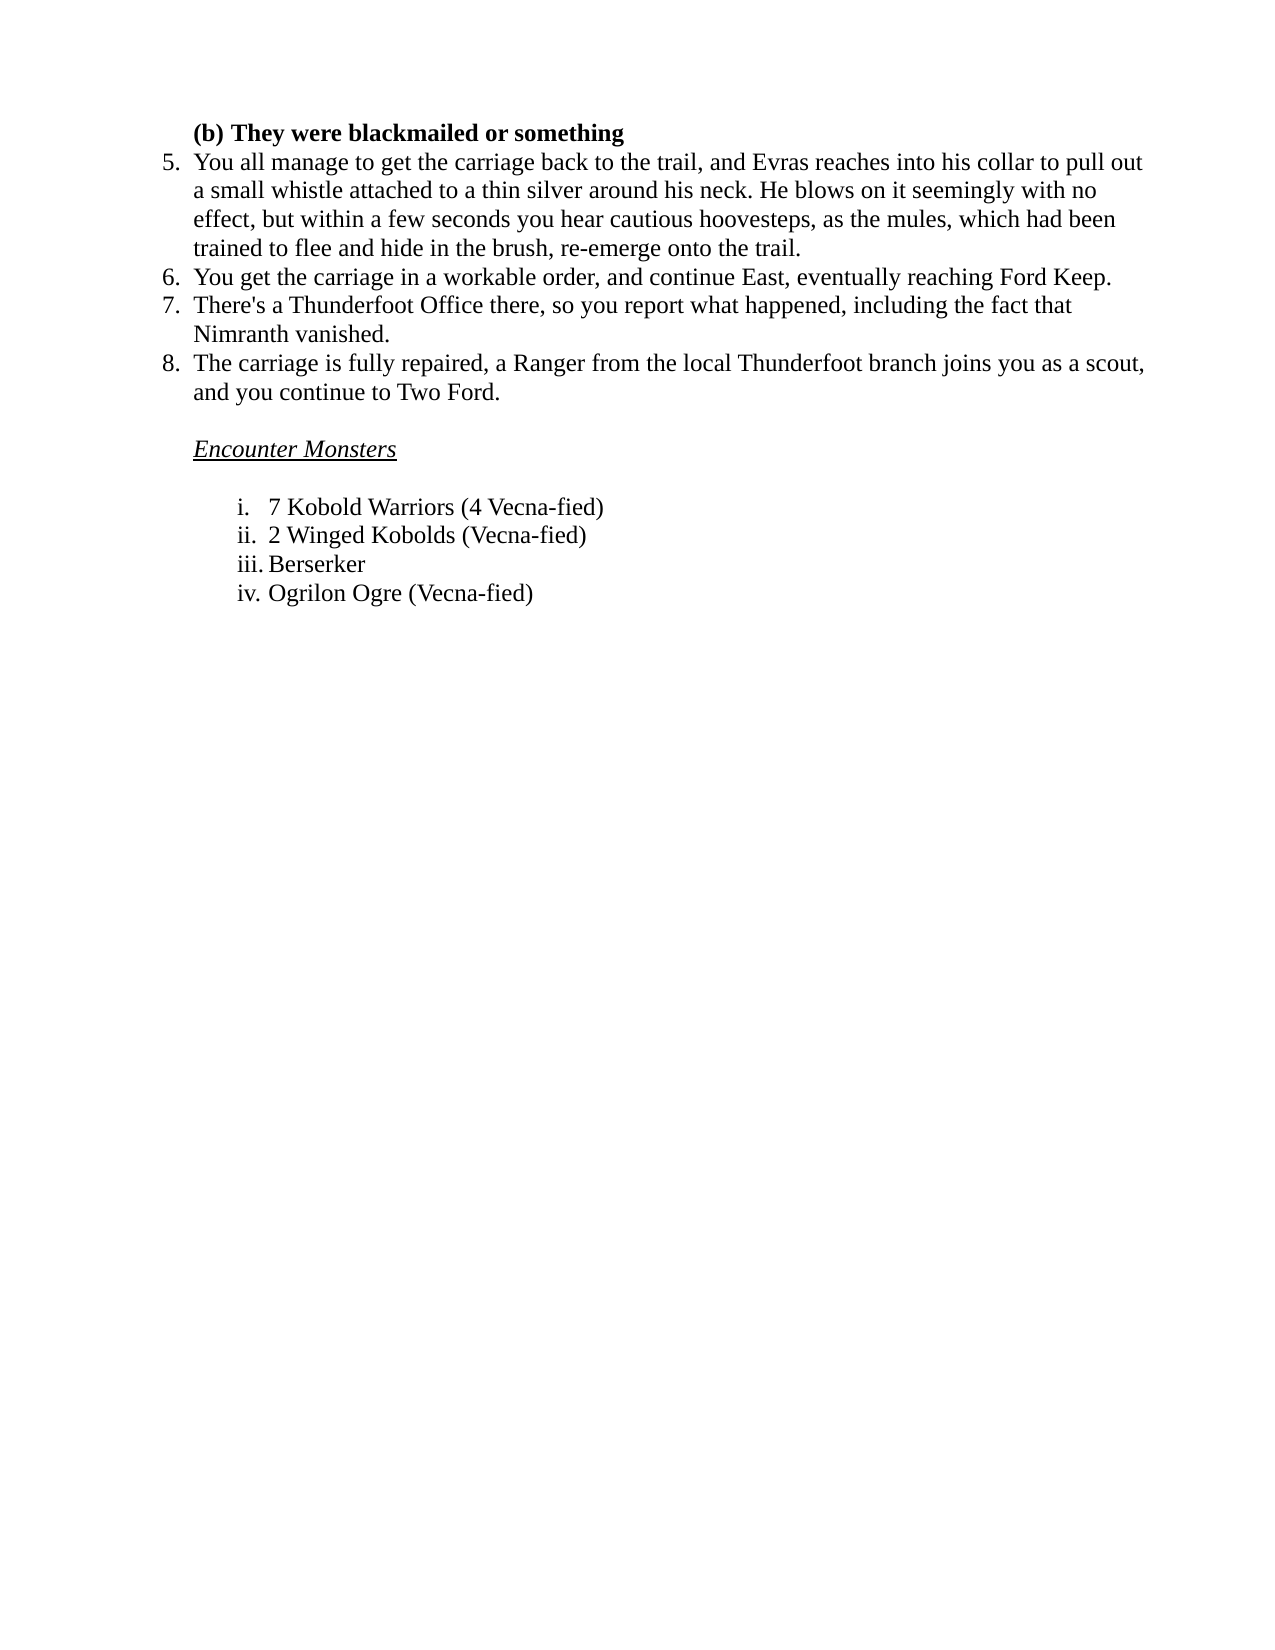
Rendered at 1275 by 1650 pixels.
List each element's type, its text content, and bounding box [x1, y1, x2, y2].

list Encounter Monsters [156, 434, 1157, 463]
list They were blackmailed or something [193, 118, 1157, 147]
list The carriage is fully repaired, a Ranger from the local Thunderfoot branch joins you as a scout, and you continue to Two Ford. [156, 348, 1157, 406]
list There's a Thunderfoot Office there, so you report what happened, including the fact that Nimranth vanished. [156, 291, 1157, 348]
list Berserker [231, 549, 1157, 578]
list You get the carriage in a workable order, and continue East, eventually reaching Ford Keep. [156, 262, 1157, 291]
list 7 Kobold Warriors (4 Vecna-fied) [231, 492, 1157, 521]
list You all manage to get the carriage back to the trail, and Evras reaches into his collar to pull out a small whistle attached to a thin silver around his neck. He blows on it seemingly with no effect, but within a few seconds you hear cautious hoovesteps, as the mules, which had been trained to flee and hide in the brush, re-emerge onto the trail. [156, 147, 1157, 262]
list 2 Winged Kobolds (Vecna-fied) [231, 521, 1157, 549]
list Ogrilon Ogre (Vecna-fied) [231, 578, 1157, 607]
